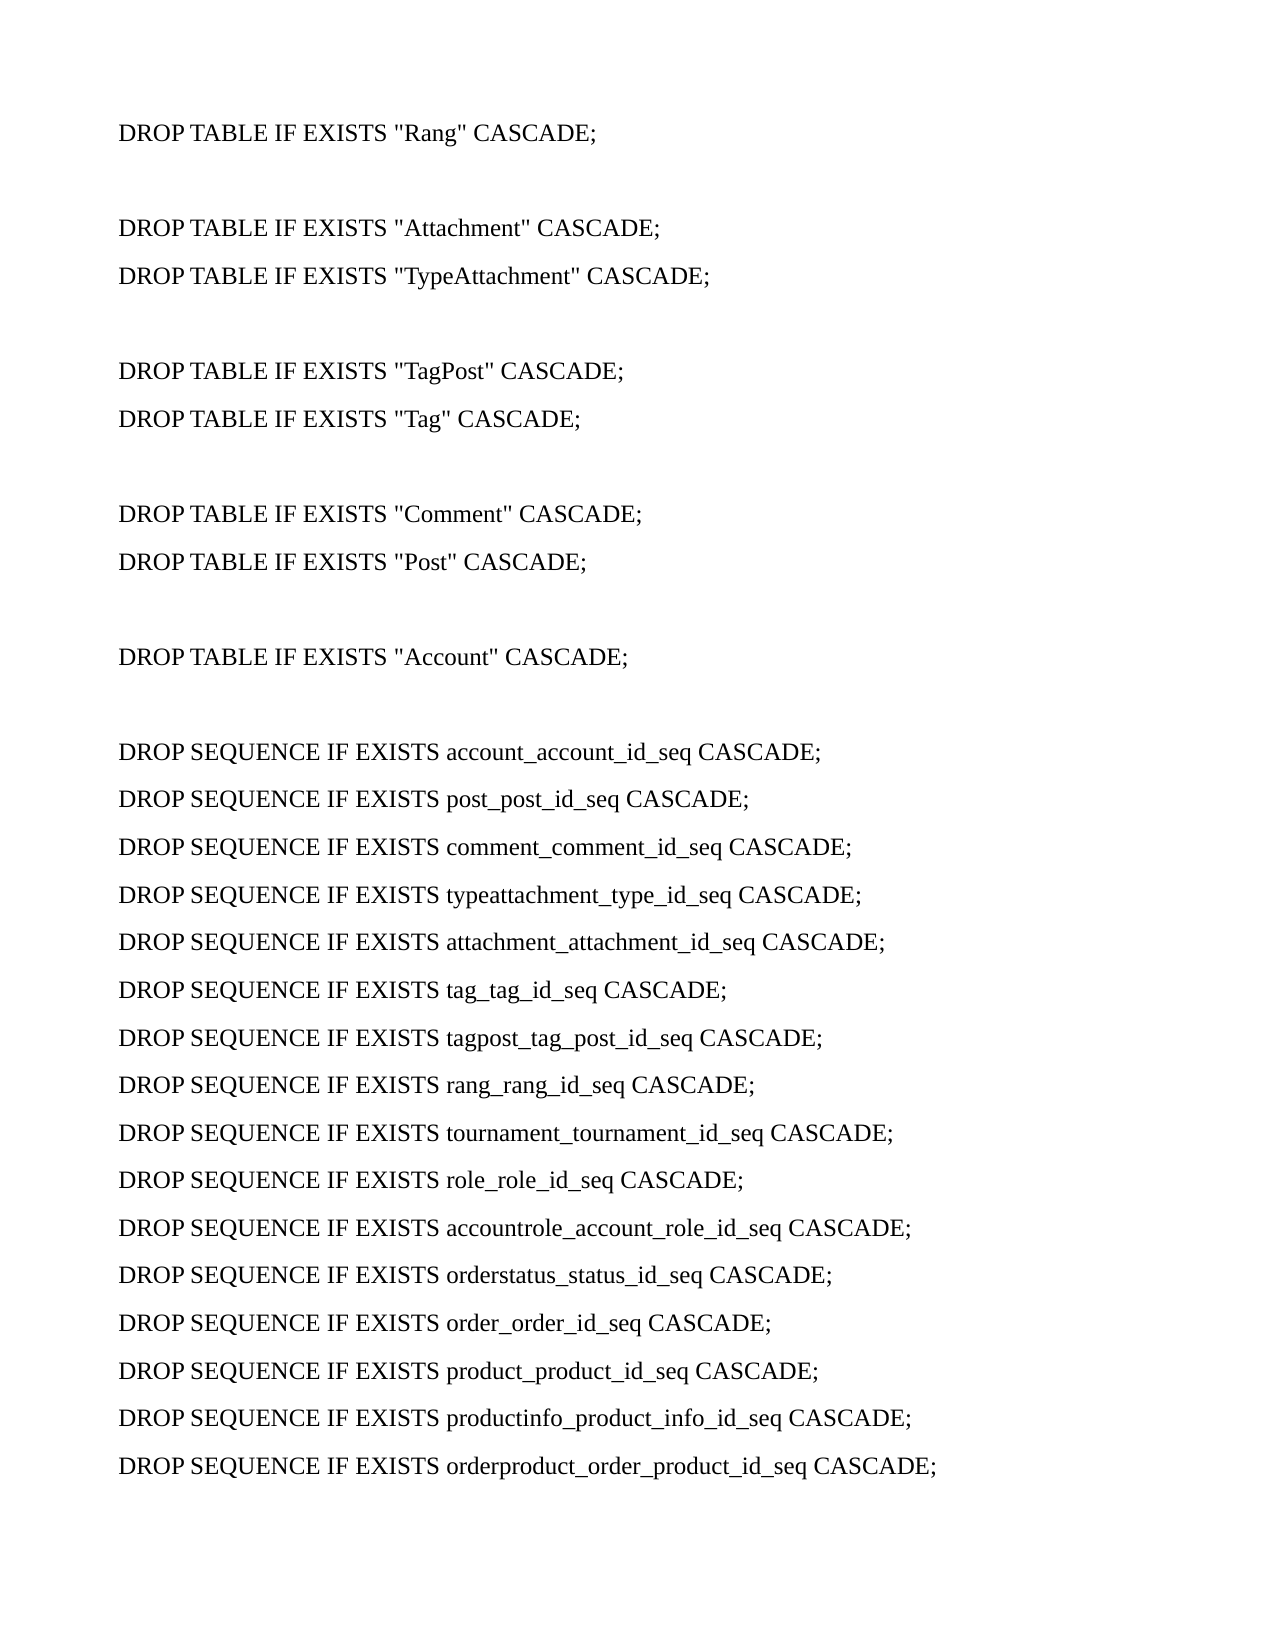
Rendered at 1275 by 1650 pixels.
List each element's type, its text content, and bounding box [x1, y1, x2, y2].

text DROP SEQUENCE IF EXISTS order_order_id_seq CASCADE; [118, 1308, 1157, 1337]
text DROP TABLE IF EXISTS "Rang" CASCADE; [118, 118, 1157, 147]
text DROP TABLE IF EXISTS "TypeAttachment" CASCADE; [118, 261, 1157, 290]
text DROP TABLE IF EXISTS "Tag" CASCADE; [118, 404, 1157, 432]
text DROP SEQUENCE IF EXISTS orderproduct_order_product_id_seq CASCADE; [118, 1451, 1157, 1480]
text DROP TABLE IF EXISTS "Post" CASCADE; [118, 547, 1157, 575]
text DROP SEQUENCE IF EXISTS tournament_tournament_id_seq CASCADE; [118, 1118, 1157, 1147]
text DROP SEQUENCE IF EXISTS role_role_id_seq CASCADE; [118, 1165, 1157, 1194]
text DROP SEQUENCE IF EXISTS post_post_id_seq CASCADE; [118, 784, 1157, 813]
text DROP TABLE IF EXISTS "Attachment" CASCADE; [118, 213, 1157, 242]
text DROP SEQUENCE IF EXISTS productinfo_product_info_id_seq CASCADE; [118, 1403, 1157, 1432]
text DROP TABLE IF EXISTS "TagPost" CASCADE; [118, 356, 1157, 385]
text DROP SEQUENCE IF EXISTS attachment_attachment_id_seq CASCADE; [118, 927, 1157, 956]
text DROP SEQUENCE IF EXISTS tag_tag_id_seq CASCADE; [118, 975, 1157, 1004]
text DROP TABLE IF EXISTS "Comment" CASCADE; [118, 499, 1157, 528]
text DROP SEQUENCE IF EXISTS rang_rang_id_seq CASCADE; [118, 1070, 1157, 1099]
text DROP SEQUENCE IF EXISTS comment_comment_id_seq CASCADE; [118, 832, 1157, 861]
text DROP SEQUENCE IF EXISTS orderstatus_status_id_seq CASCADE; [118, 1261, 1157, 1289]
text DROP SEQUENCE IF EXISTS account_account_id_seq CASCADE; [118, 737, 1157, 766]
text DROP SEQUENCE IF EXISTS typeattachment_type_id_seq CASCADE; [118, 880, 1157, 908]
text DROP SEQUENCE IF EXISTS product_product_id_seq CASCADE; [118, 1356, 1157, 1384]
text DROP TABLE IF EXISTS "Account" CASCADE; [118, 642, 1157, 671]
text DROP SEQUENCE IF EXISTS tagpost_tag_post_id_seq CASCADE; [118, 1023, 1157, 1051]
text DROP SEQUENCE IF EXISTS accountrole_account_role_id_seq CASCADE; [118, 1213, 1157, 1242]
